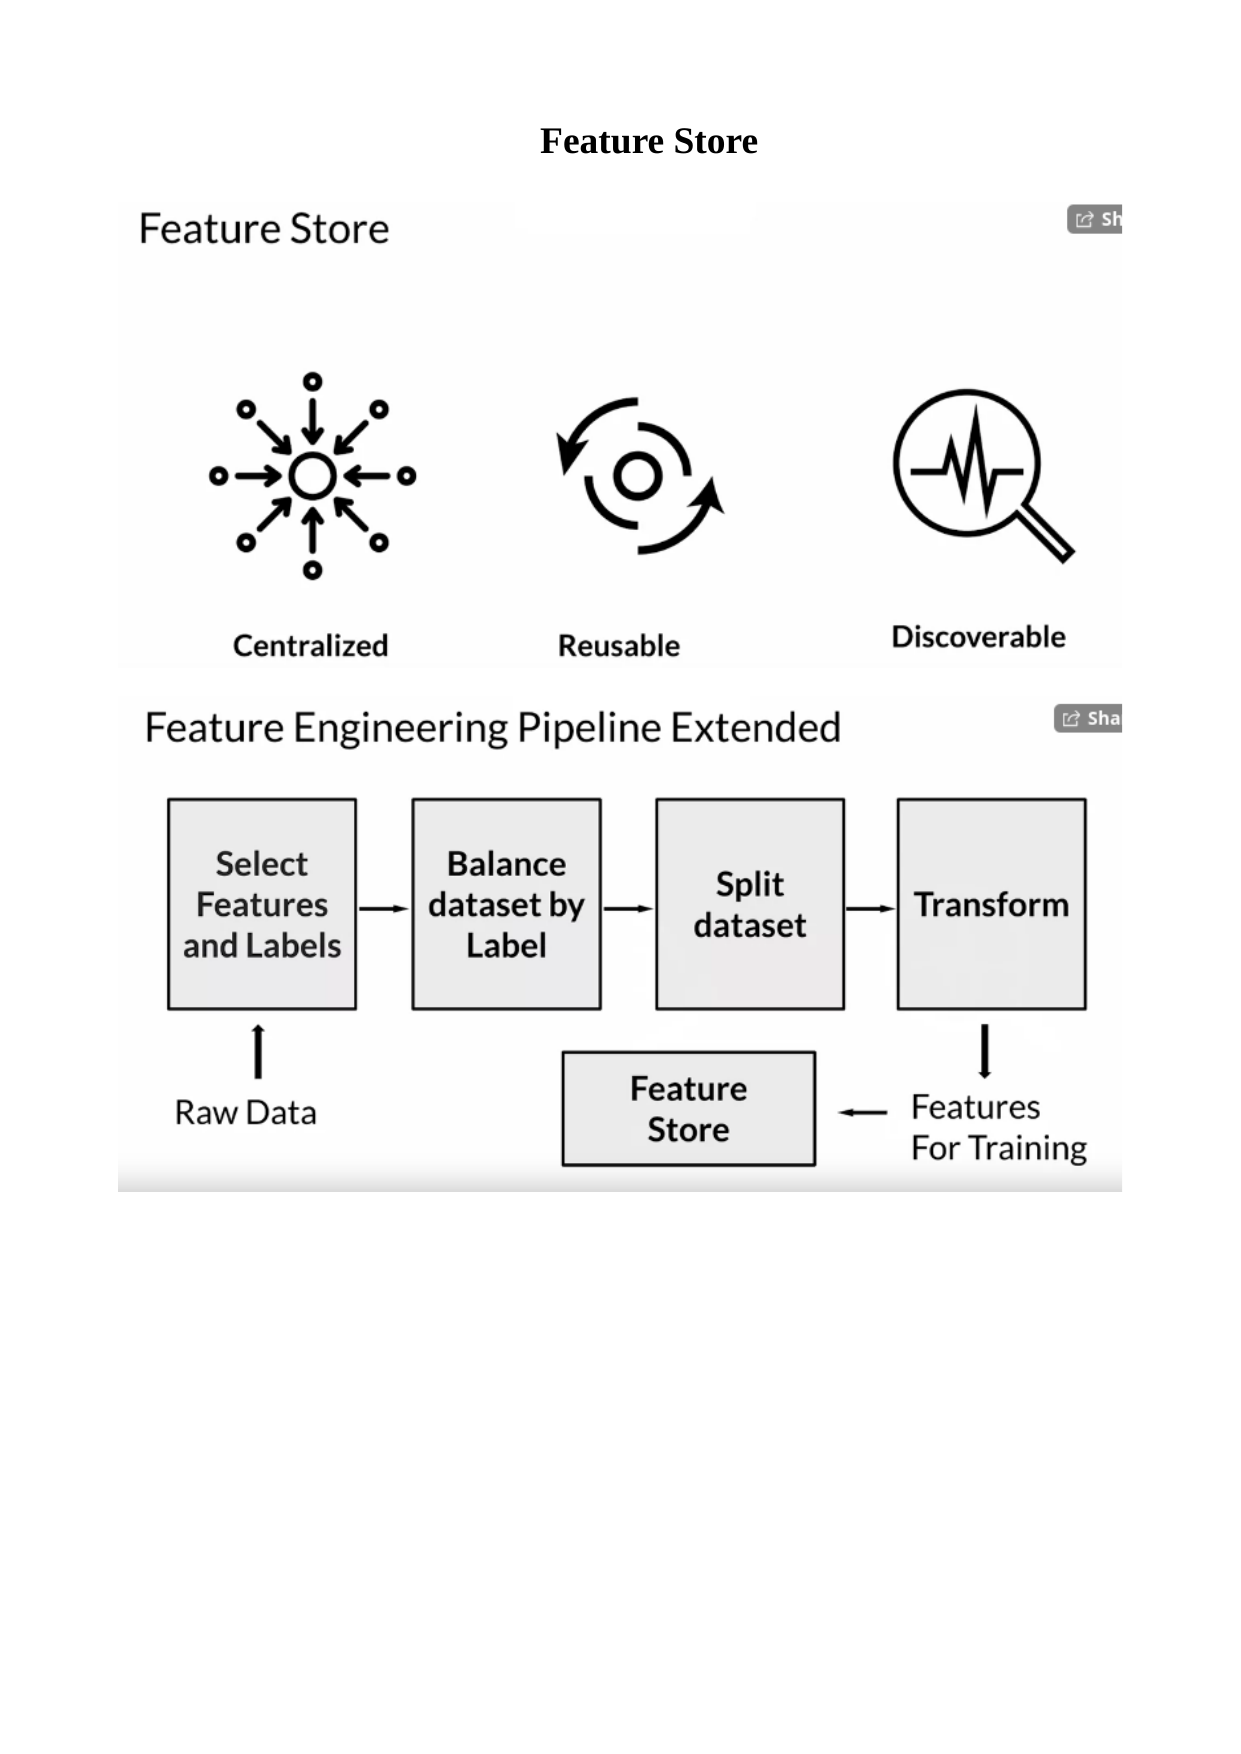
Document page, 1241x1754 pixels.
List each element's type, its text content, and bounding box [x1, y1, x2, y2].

picture [118, 202, 1123, 668]
subtitle Feature Store [118, 118, 1122, 161]
picture [118, 696, 1123, 1192]
